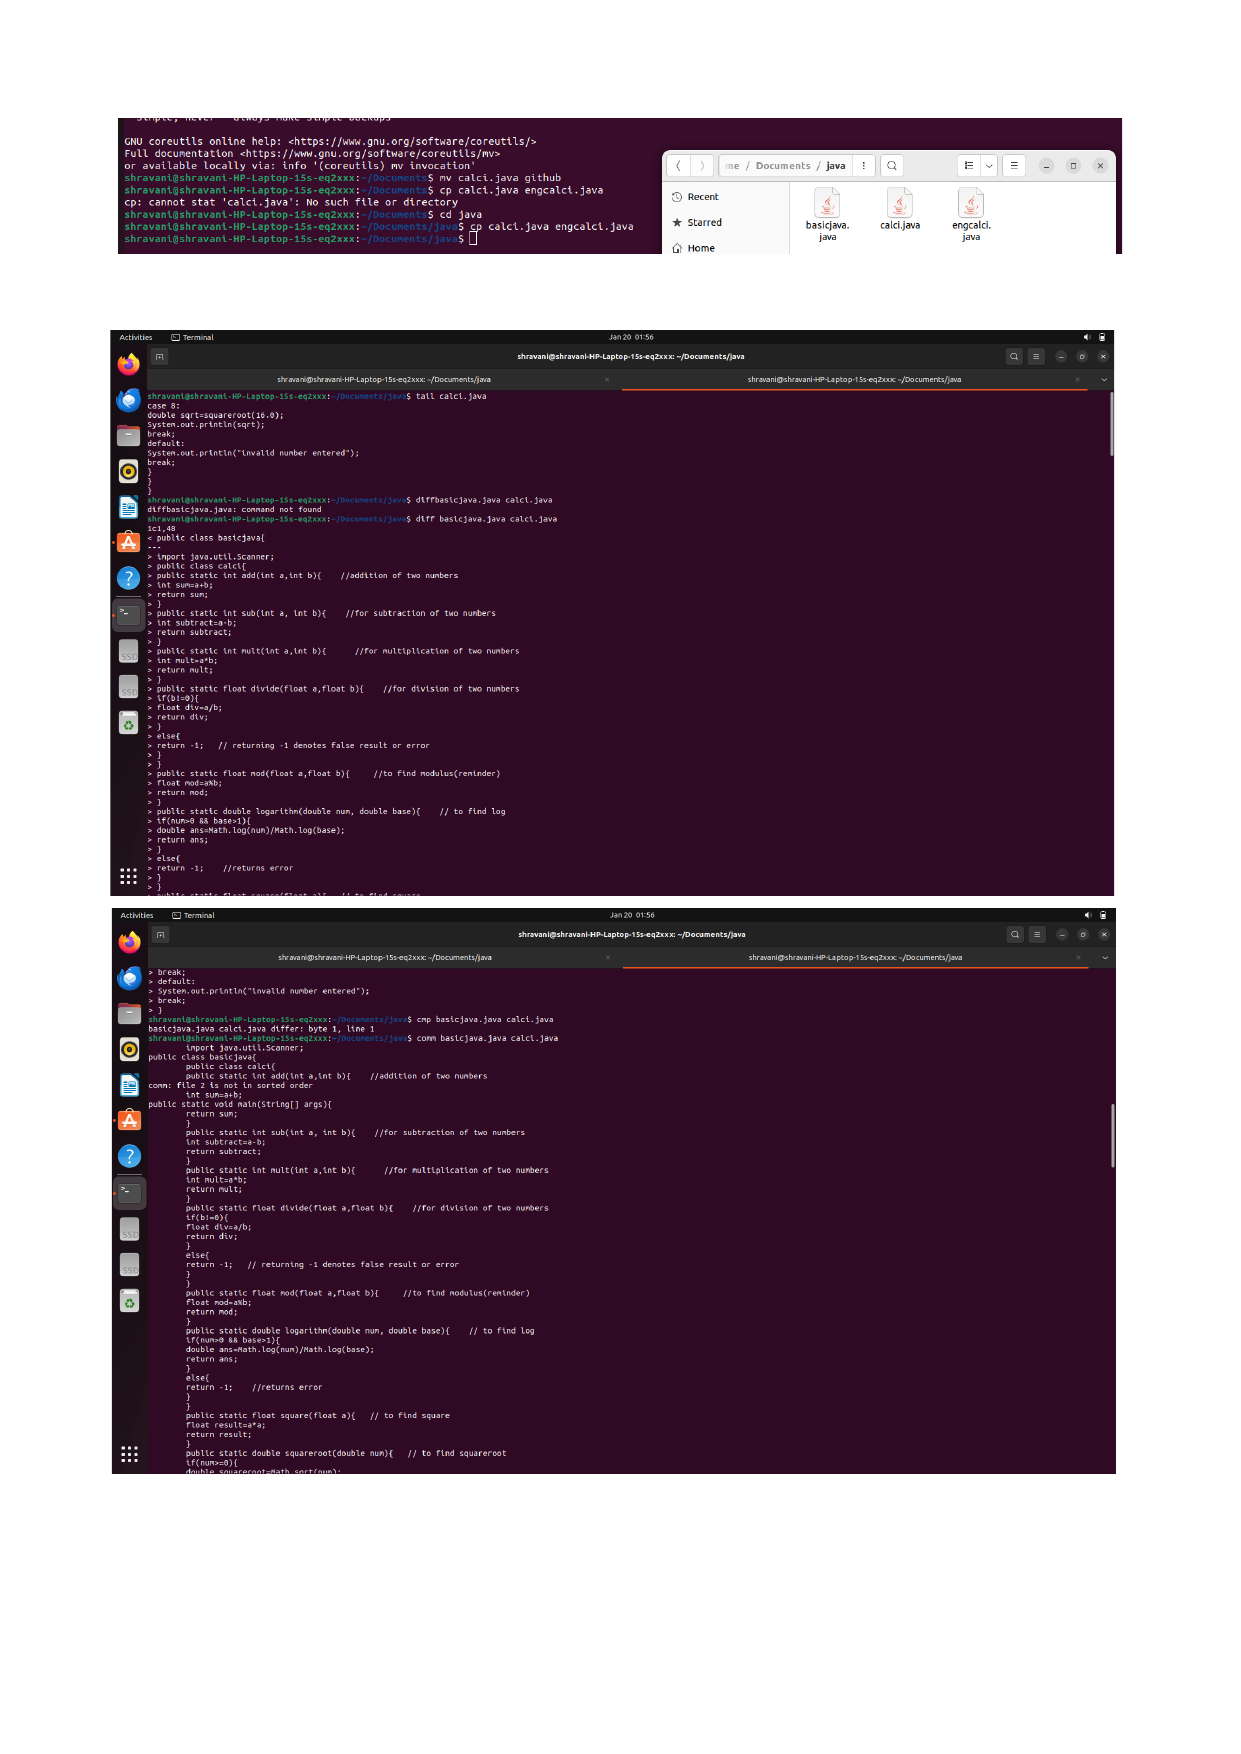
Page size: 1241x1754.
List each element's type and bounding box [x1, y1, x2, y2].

picture [118, 118, 1123, 254]
picture [110, 330, 1115, 896]
picture [111, 908, 1116, 1474]
